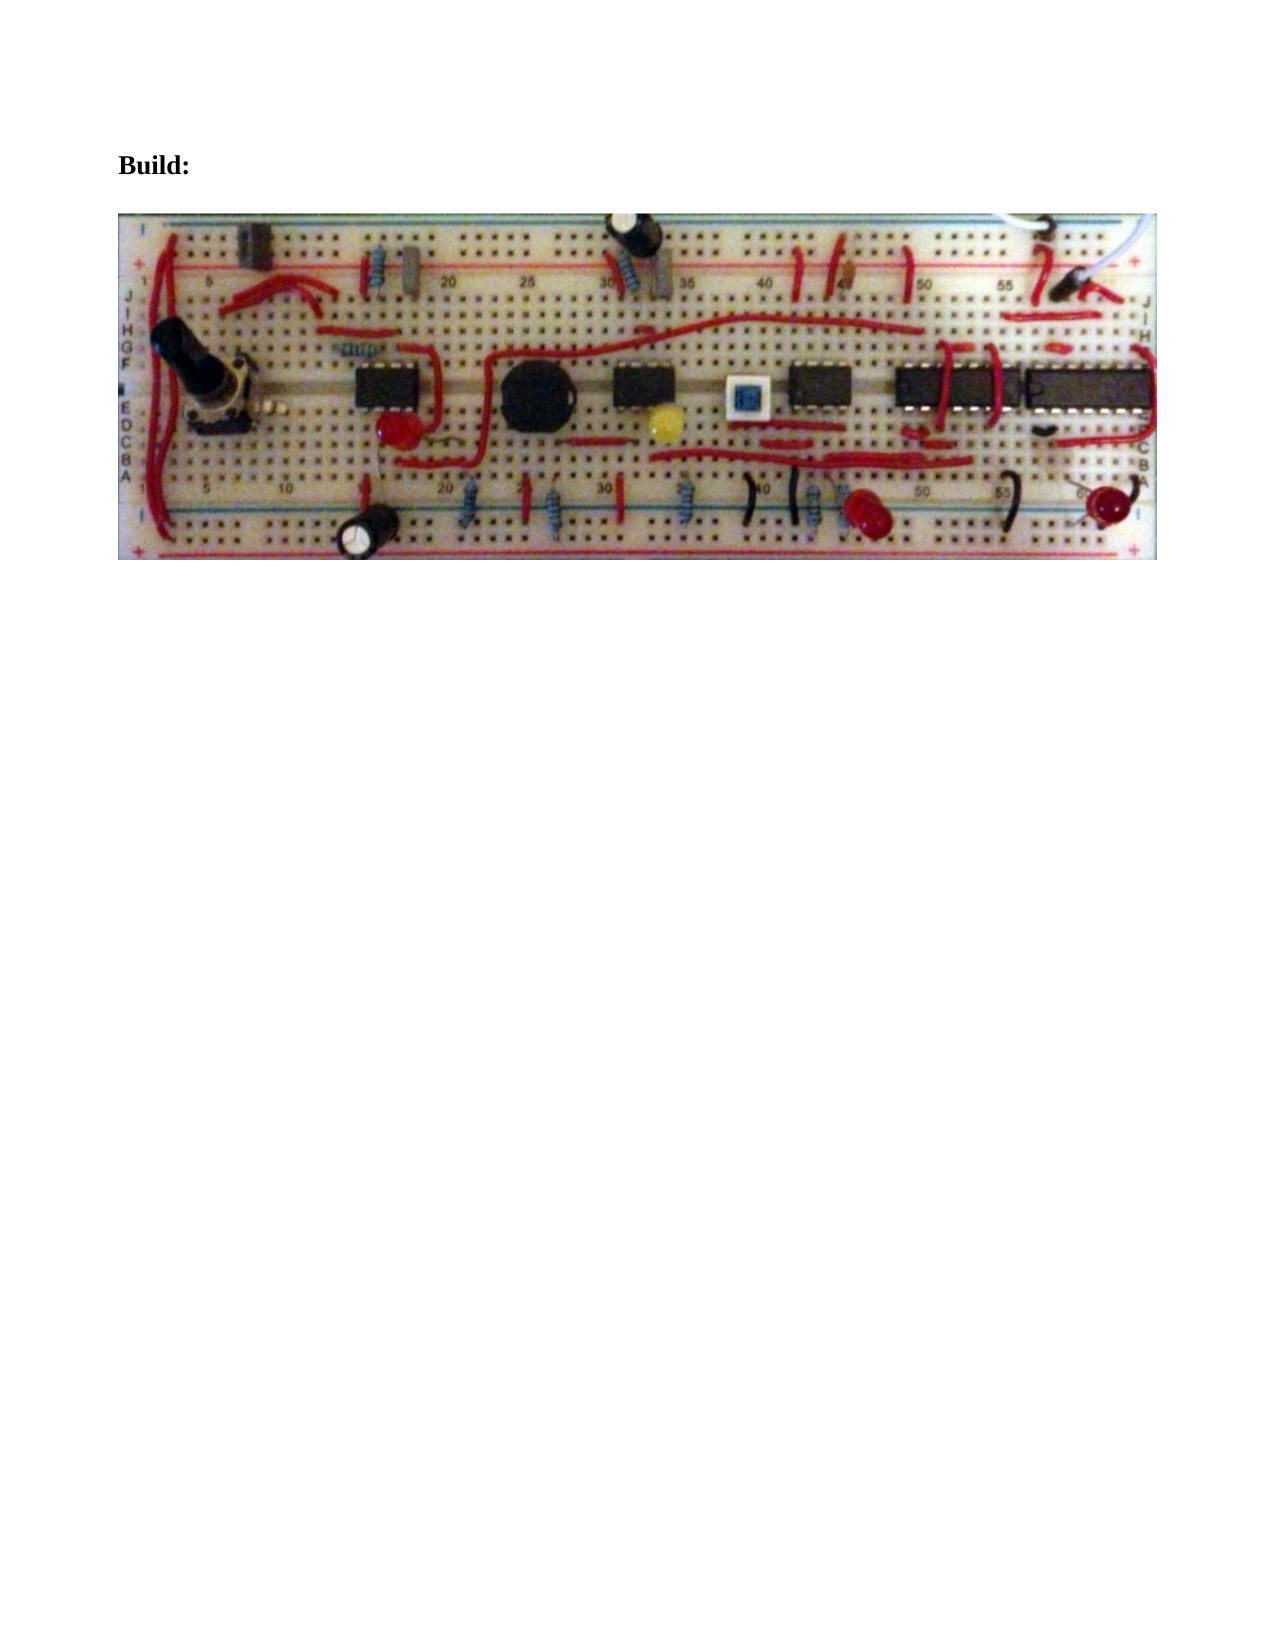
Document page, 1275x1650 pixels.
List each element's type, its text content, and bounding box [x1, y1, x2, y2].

text Build: [118, 149, 1157, 180]
picture [118, 211, 1157, 560]
